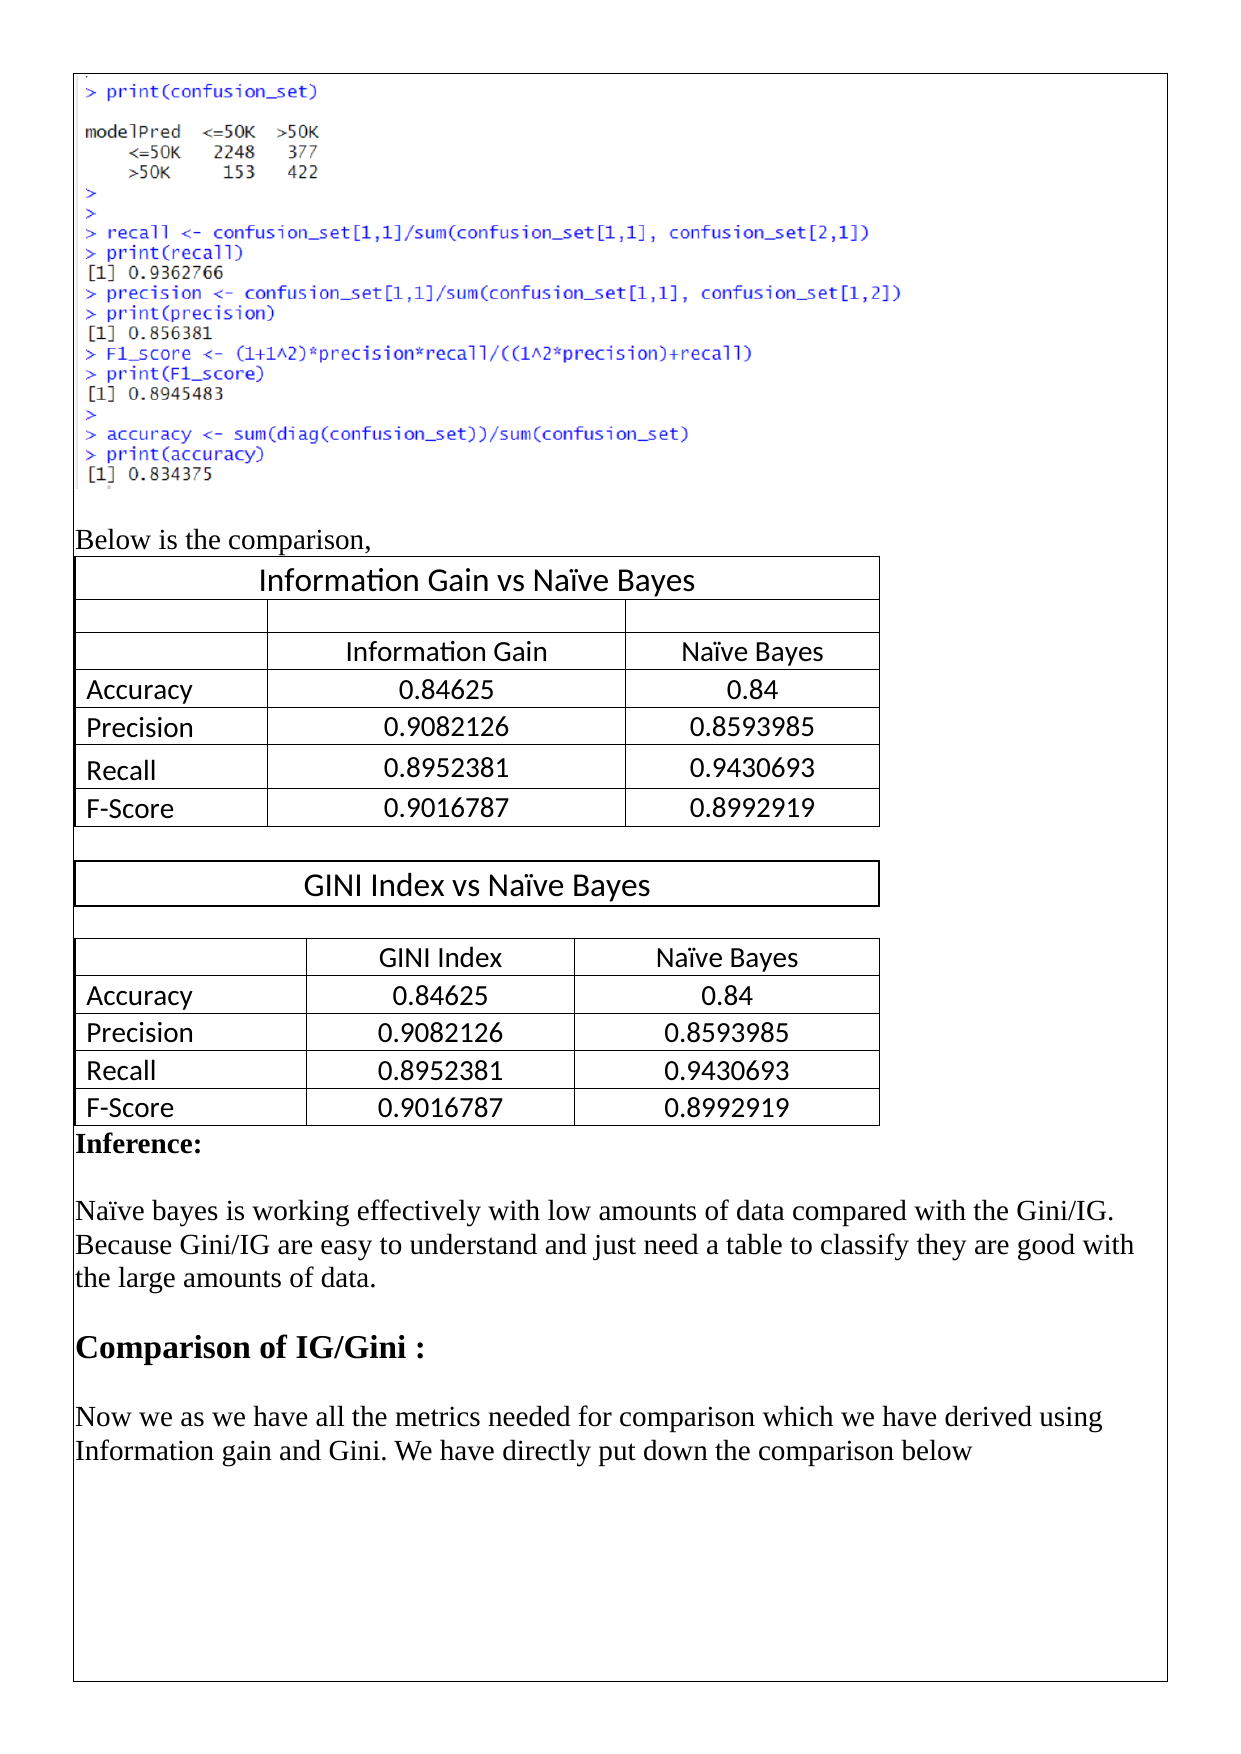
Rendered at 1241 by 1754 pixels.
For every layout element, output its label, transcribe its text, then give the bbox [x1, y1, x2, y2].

table_cell [75, 907, 306, 938]
table_cell [268, 600, 625, 632]
text Below is the comparison, [75, 522, 1165, 556]
table_cell Naïve Bayes [626, 633, 879, 669]
table_cell 0.9016787 [307, 1089, 574, 1125]
table_cell 0.8952381 [307, 1051, 574, 1088]
table_cell Naïve Bayes [575, 939, 879, 975]
table_cell F-Score [76, 1089, 306, 1125]
table_cell 0.8992919 [575, 1089, 879, 1125]
table_cell [76, 600, 267, 632]
table_cell 0.9016787 [268, 789, 625, 826]
text Inference: [75, 1126, 1165, 1160]
table_cell Accuracy [76, 670, 267, 707]
table_cell [626, 600, 879, 632]
table_cell Recall [76, 1051, 306, 1088]
text Comparison of IG/Gini : [75, 1327, 1165, 1366]
table_cell 0.84 [626, 670, 879, 707]
table_cell [575, 907, 879, 938]
table_cell 0.84625 [307, 976, 574, 1013]
table_cell 0.8952381 [268, 745, 625, 788]
text Naïve bayes is working effectively with low amounts of data compared with the Gini/IG. [75, 1193, 1165, 1227]
table_cell 0.8992919 [626, 789, 879, 826]
table_cell Precision [76, 708, 267, 744]
table_cell GINI Index [307, 939, 574, 975]
table_header GINI Index vs Naïve Bayes [76, 862, 878, 905]
table_cell Precision [76, 1014, 306, 1050]
table_cell [306, 907, 575, 938]
table_cell 0.9430693 [626, 745, 879, 788]
table_cell 0.8593985 [575, 1014, 879, 1050]
table_cell Recall [76, 745, 267, 788]
text Now we as we have all the metrics needed for comparison which we have derived using Information gain and Gini. We have directly put down the comparison below [75, 1399, 1165, 1466]
table_cell Information Gain [268, 633, 625, 669]
table_cell [76, 939, 306, 975]
table_cell F-Score [76, 789, 267, 826]
table_header Information Gain vs Naïve Bayes [76, 557, 879, 599]
table_cell 0.9082126 [307, 1014, 574, 1050]
table_cell Accuracy [76, 976, 306, 1013]
table_cell 0.84 [575, 976, 879, 1013]
table_cell 0.9430693 [575, 1051, 879, 1088]
text Because Gini/IG are easy to understand and just need a table to classify they are good with the large amounts of data. [75, 1227, 1165, 1294]
table_cell 0.84625 [268, 670, 625, 707]
table_cell [76, 633, 267, 669]
table_cell 0.9082126 [268, 708, 625, 744]
table_cell 0.8593985 [626, 708, 879, 744]
